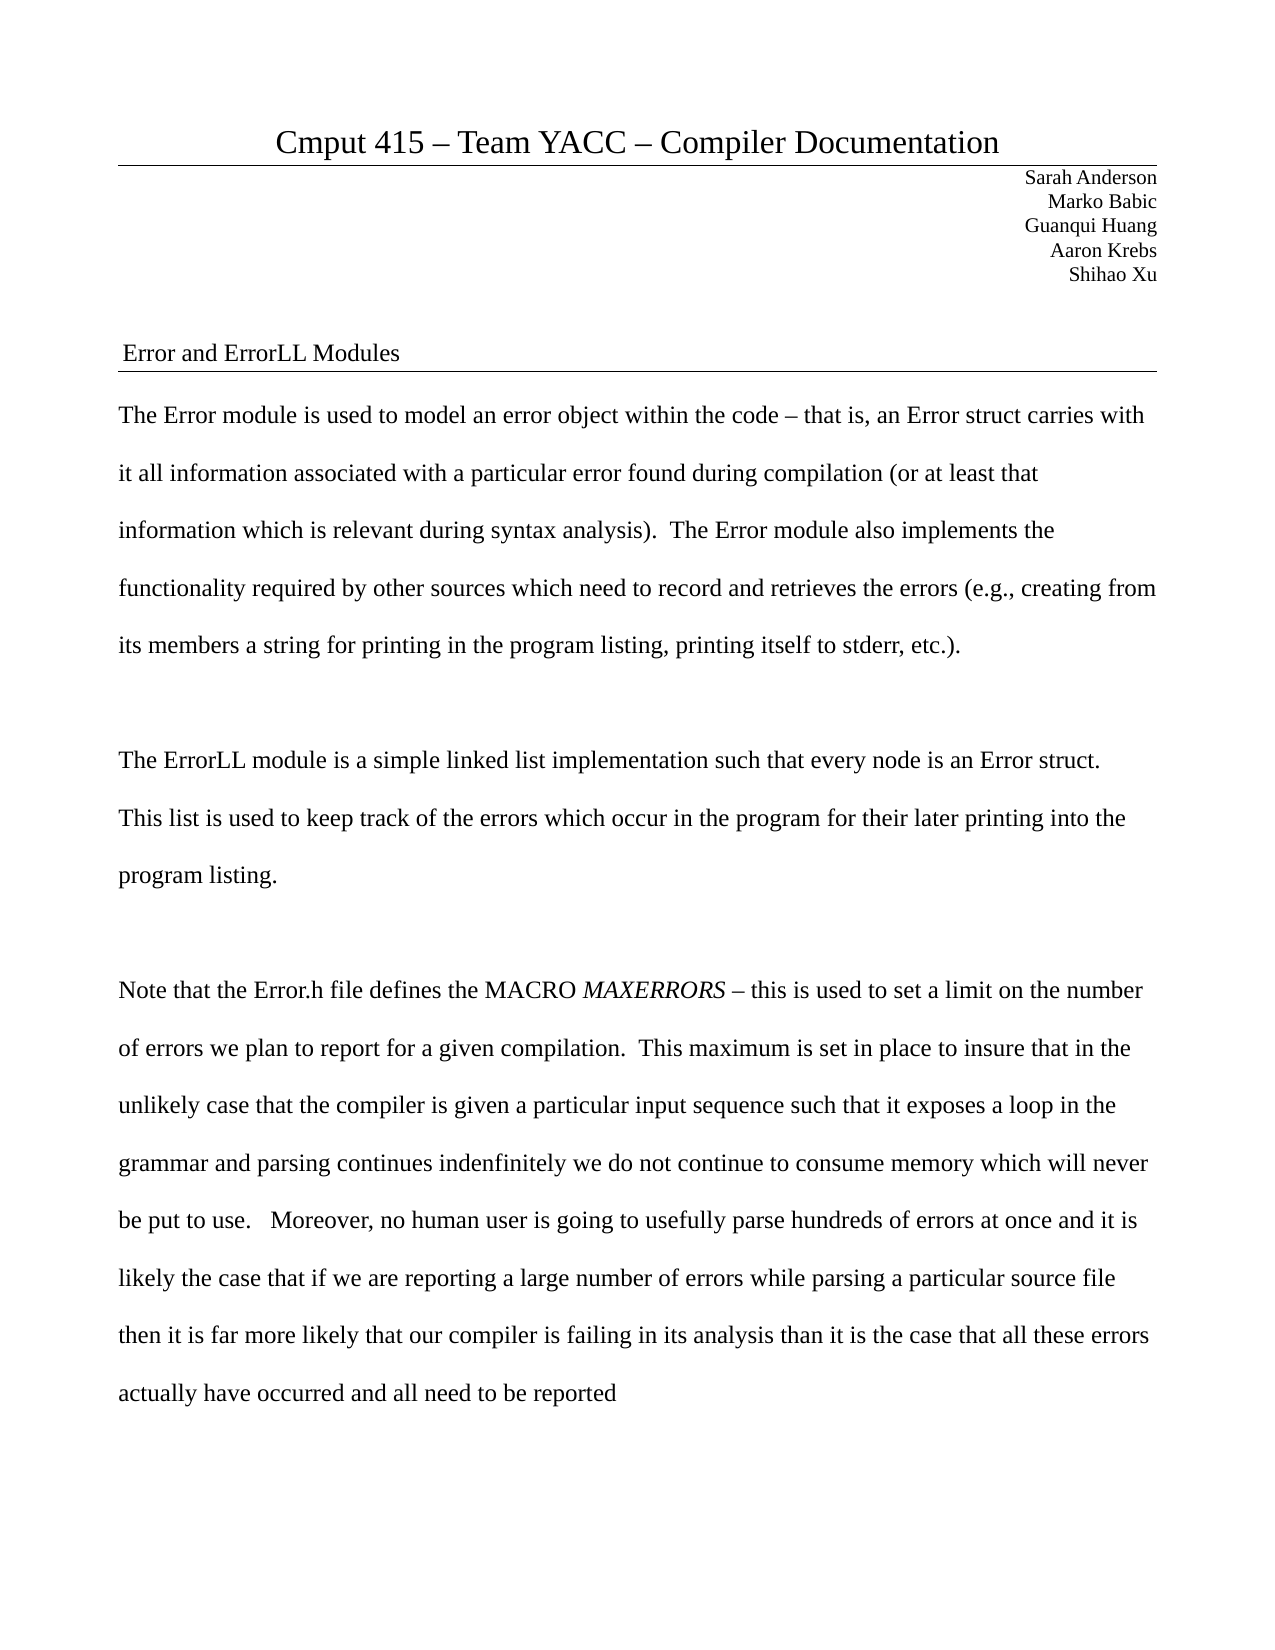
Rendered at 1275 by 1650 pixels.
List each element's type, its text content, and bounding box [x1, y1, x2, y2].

text Sarah Anderson [118, 166, 1157, 189]
text The Error module is used to model an error object within the code – that is, an Error struct carries with it all information associated with a particular error found during compilation (or at least that information which is relevant during syntax analysis). The Error module also implements the functionality required by other sources which need to record and retrieves the errors (e.g., creating from its members a string for printing in the program listing, printing itself to stderr, etc.). [118, 400, 1157, 659]
text Marko Babic [118, 189, 1157, 213]
text Shihao Xu [118, 262, 1157, 286]
text Guanqui Huang [118, 213, 1157, 237]
text Note that the Error.h file defines the MACRO MAXERRORS – this is used to set a limit on the number of errors we plan to report for a given compilation. This maximum is set in place to insure that in the unlikely case that the compiler is given a particular input sequence such that it exposes a loop in the grammar and parsing continues indenfinitely we do not continue to consume memory which will never be put to use. Moreover, no human user is going to usefully parse hundreds of errors at once and it is likely the case that if we are reporting a large number of errors while parsing a particular source file then it is far more likely that our compiler is failing in its analysis than it is the case that all these errors actually have occurred and all need to be reported [118, 975, 1157, 1406]
text Error and ErrorLL Modules [118, 334, 1157, 371]
text Cmput 415 – Team YACC – Compiler Documentation [118, 118, 1157, 165]
text Aaron Krebs [118, 237, 1157, 262]
text The ErrorLL module is a simple linked list implementation such that every node is an Error struct. This list is used to keep track of the errors which occur in the program for their later printing into the program listing. [118, 745, 1157, 889]
